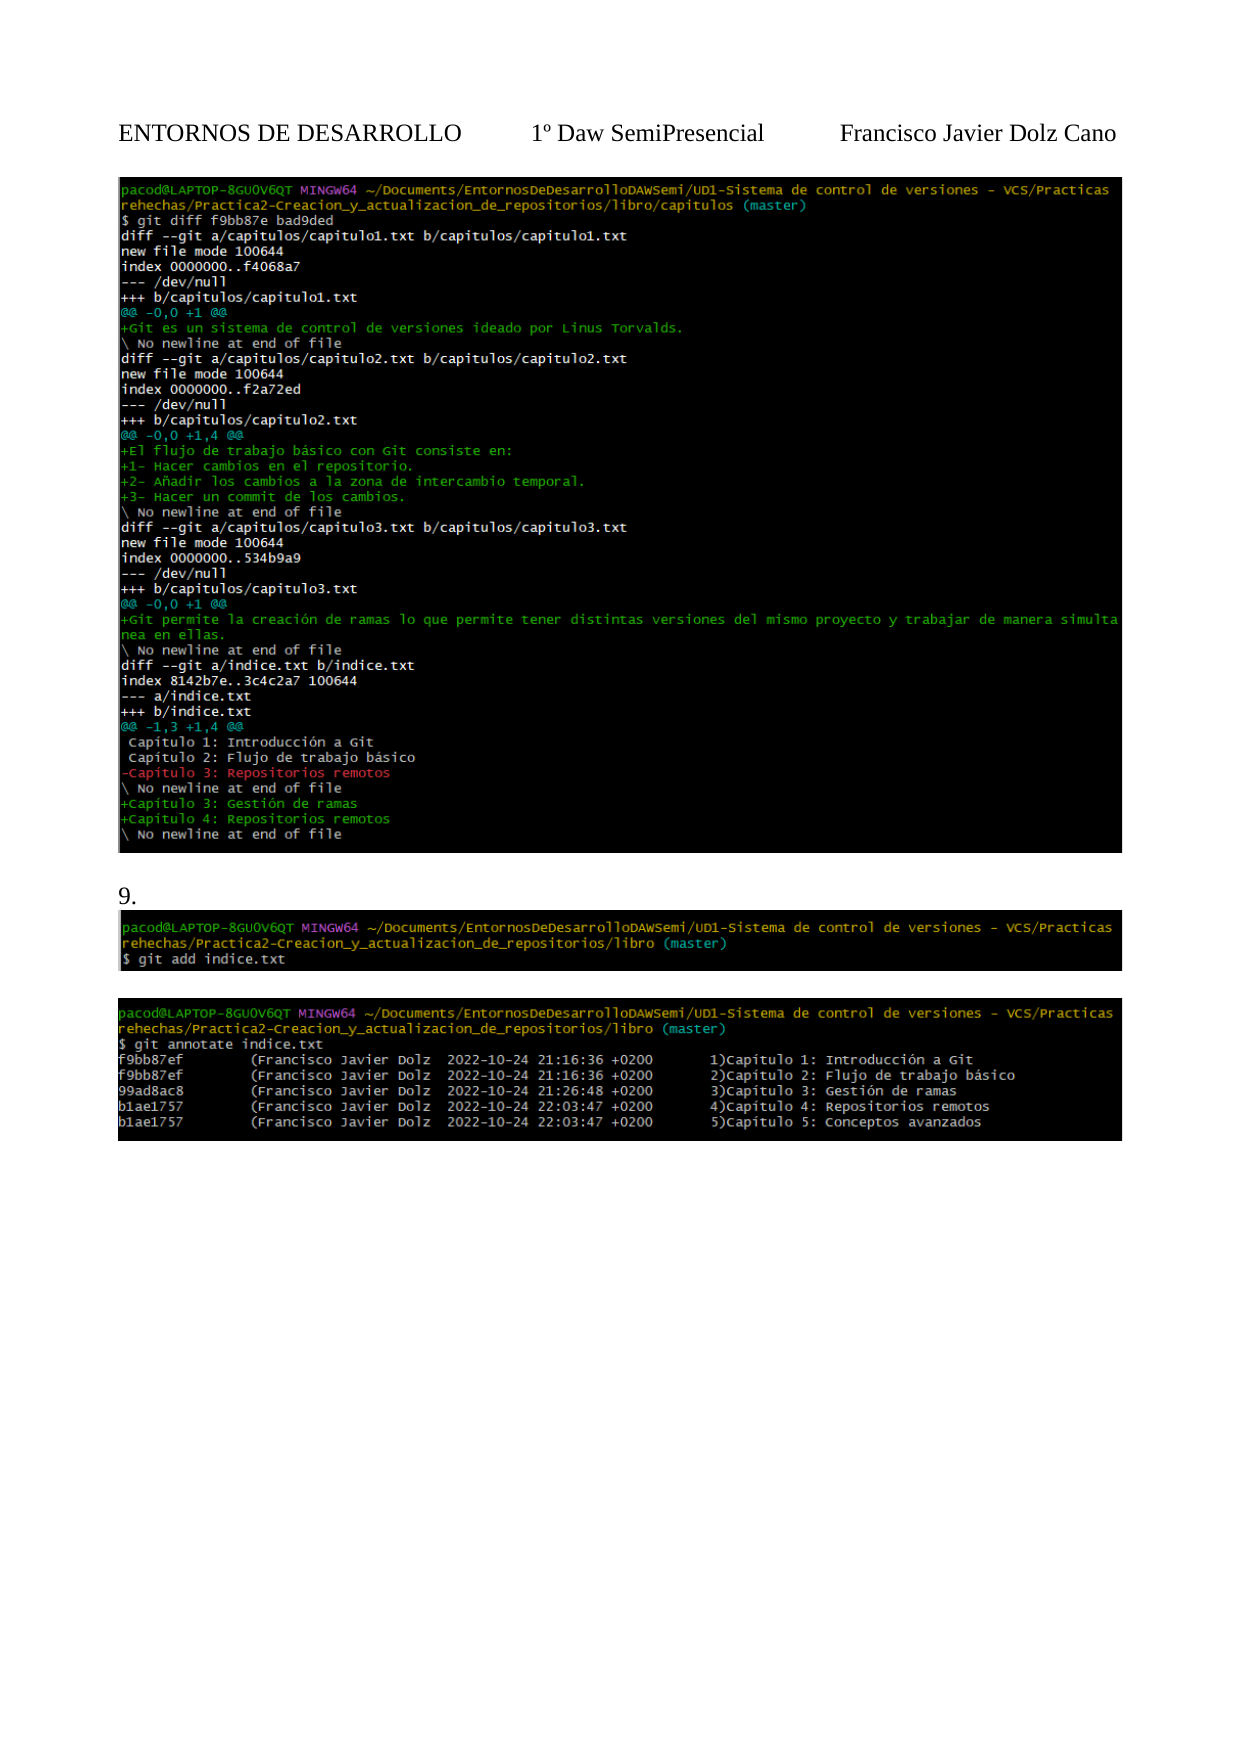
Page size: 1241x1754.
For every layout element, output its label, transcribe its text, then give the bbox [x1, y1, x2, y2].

picture [118, 998, 1123, 1141]
picture [118, 910, 1123, 971]
picture [118, 177, 1123, 853]
text 9. [118, 881, 1122, 910]
